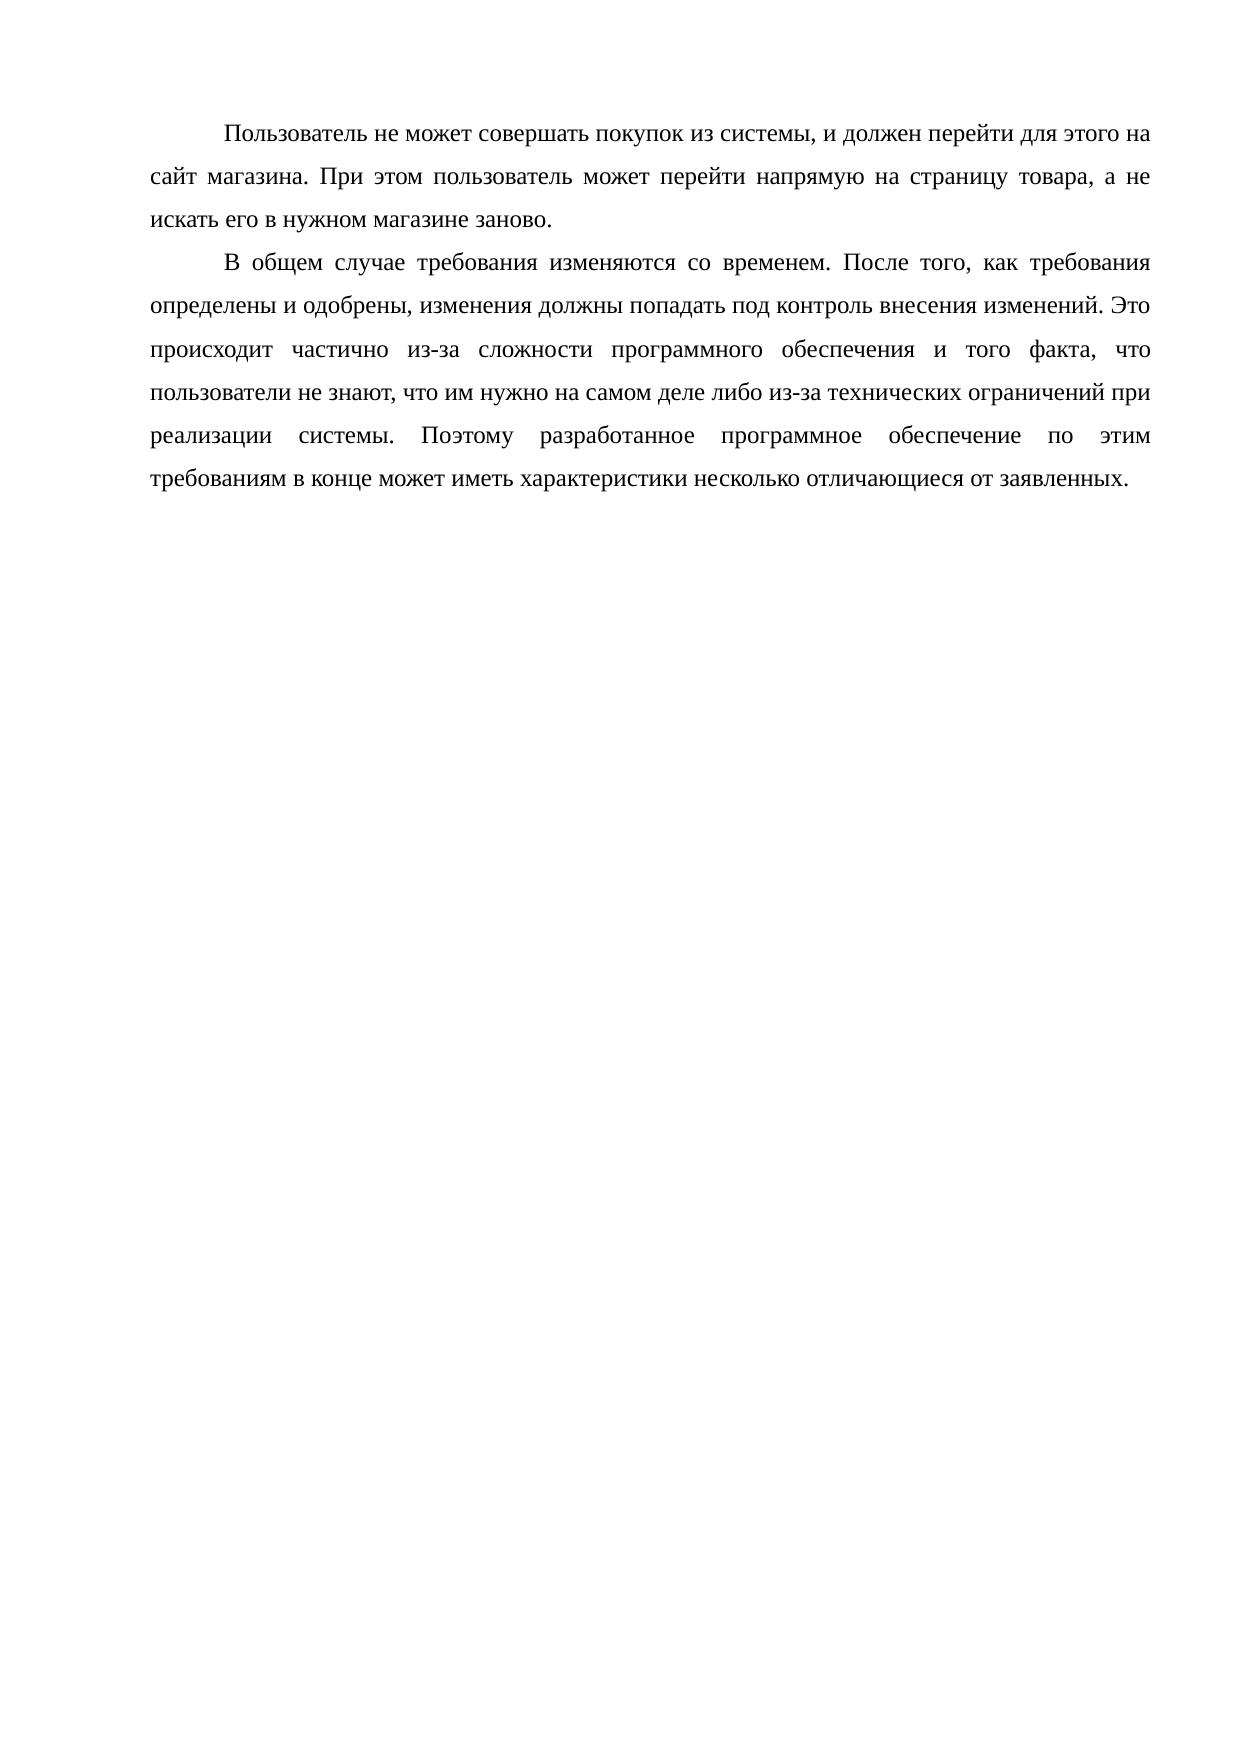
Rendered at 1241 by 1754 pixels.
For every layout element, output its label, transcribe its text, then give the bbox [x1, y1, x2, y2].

text Пользователь не может совершать покупок из системы, и должен перейти для этого на сайт магазина. При этом пользователь может перейти напрямую на страницу товара, а не искать его в нужном магазине заново. [150, 118, 1152, 233]
text В общем случае требования изменяются со временем. После того, как требования определены и одобрены, изменения должны попадать под контроль внесения изменений. Это происходит частично из-за сложности программного обеспечения и того факта, что пользователи не знают, что им нужно на самом деле либо из-за технических ограничений при реализации системы. Поэтому разработанное программное обеспечение по этим требованиям в конце может иметь характеристики несколько отличающиеся от заявленных. [150, 247, 1152, 492]
